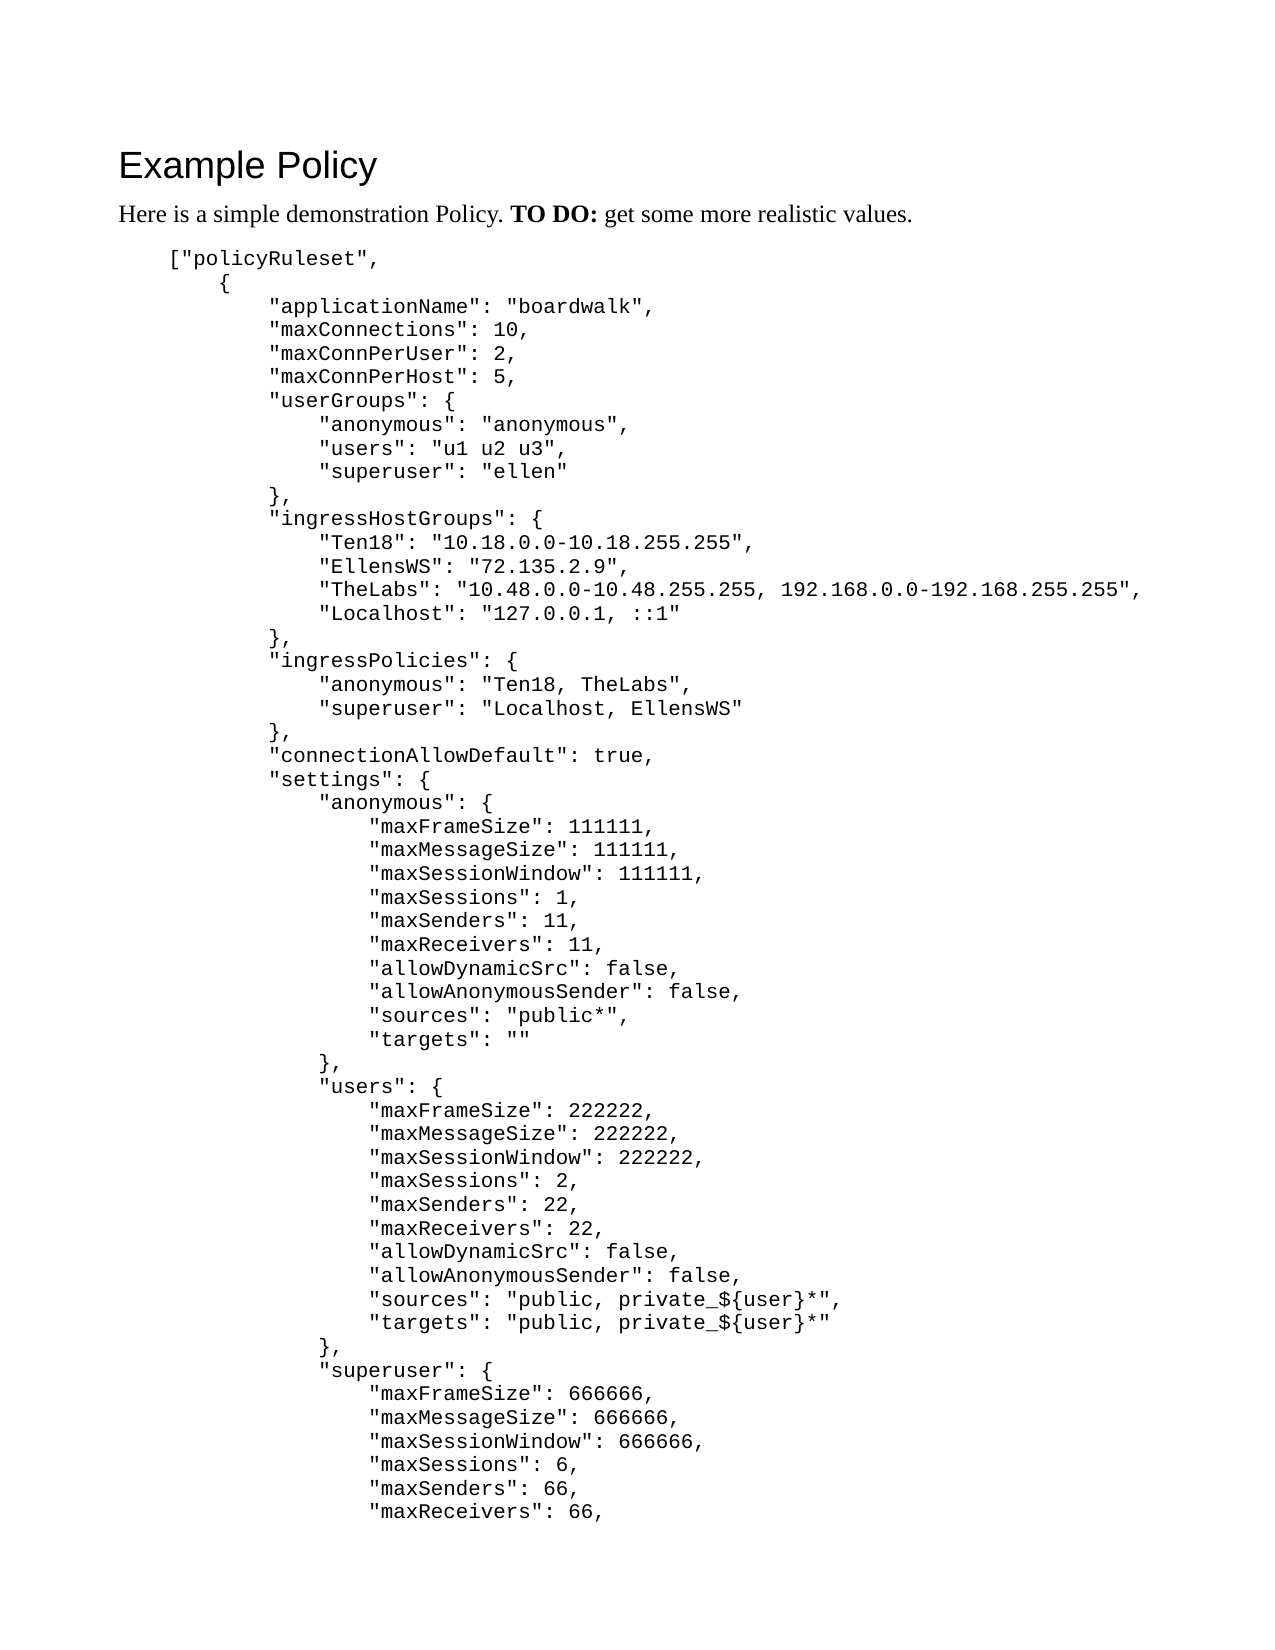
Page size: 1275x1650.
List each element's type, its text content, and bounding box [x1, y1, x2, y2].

text "Localhost": "127.0.0.1, ::1" [118, 603, 1157, 627]
text "anonymous": "anonymous", [118, 414, 1157, 437]
text "allowAnonymousSender": false, [118, 981, 1157, 1005]
subtitle Example Policy [118, 143, 1157, 187]
text "maxFrameSize": 222222, [118, 1099, 1157, 1123]
text "maxSessionWindow": 666666, [118, 1431, 1157, 1454]
text }, [118, 721, 1157, 745]
text "maxSessionWindow": 111111, [118, 863, 1157, 887]
text "ingressPolicies": { [118, 650, 1157, 674]
text "maxSenders": 11, [118, 910, 1157, 934]
text "Ten18": "10.18.0.0-10.18.255.255", [118, 532, 1157, 556]
text "maxMessageSize": 222222, [118, 1123, 1157, 1147]
text "maxReceivers": 66, [118, 1502, 1157, 1525]
text "maxSenders": 22, [118, 1194, 1157, 1218]
text }, [118, 627, 1157, 650]
text "maxFrameSize": 666666, [118, 1383, 1157, 1407]
text "TheLabs": "10.48.0.0-10.48.255.255, 192.168.0.0-192.168.255.255", [118, 579, 1157, 603]
text Here is a simple demonstration Policy. TO DO: get some more realistic values. [118, 199, 1157, 228]
text "sources": "public, private_${user}*", [118, 1289, 1157, 1312]
text "EllensWS": "72.135.2.9", [118, 556, 1157, 579]
text }, [118, 485, 1157, 508]
text "users": { [118, 1076, 1157, 1099]
text "maxFrameSize": 111111, [118, 816, 1157, 839]
text "anonymous": "Ten18, TheLabs", [118, 674, 1157, 698]
text ["policyRuleset", [118, 248, 1157, 272]
text "maxReceivers": 22, [118, 1218, 1157, 1241]
text "maxMessageSize": 666666, [118, 1407, 1157, 1431]
text "settings": { [118, 768, 1157, 792]
text "sources": "public*", [118, 1005, 1157, 1029]
text "maxConnections": 10, [118, 319, 1157, 343]
text "superuser": "Localhost, EllensWS" [118, 698, 1157, 721]
text "maxSenders": 66, [118, 1478, 1157, 1502]
text "targets": "public, private_${user}*" [118, 1312, 1157, 1336]
text "maxSessions": 2, [118, 1171, 1157, 1194]
text "allowDynamicSrc": false, [118, 1241, 1157, 1265]
text { [118, 272, 1157, 296]
text "userGroups": { [118, 390, 1157, 414]
text }, [118, 1336, 1157, 1360]
text }, [118, 1052, 1157, 1076]
text "applicationName": "boardwalk", [118, 296, 1157, 319]
text "maxConnPerHost": 5, [118, 367, 1157, 390]
text "anonymous": { [118, 792, 1157, 816]
text "superuser": { [118, 1360, 1157, 1383]
text "maxSessionWindow": 222222, [118, 1147, 1157, 1171]
text "maxConnPerUser": 2, [118, 343, 1157, 367]
text "allowDynamicSrc": false, [118, 958, 1157, 981]
text "maxSessions": 1, [118, 887, 1157, 910]
text "superuser": "ellen" [118, 461, 1157, 485]
text "maxSessions": 6, [118, 1454, 1157, 1478]
text "targets": "" [118, 1029, 1157, 1052]
text "maxMessageSize": 111111, [118, 839, 1157, 863]
text "ingressHostGroups": { [118, 508, 1157, 532]
text "maxReceivers": 11, [118, 934, 1157, 958]
text "connectionAllowDefault": true, [118, 745, 1157, 768]
text "allowAnonymousSender": false, [118, 1265, 1157, 1289]
text "users": "u1 u2 u3", [118, 437, 1157, 461]
